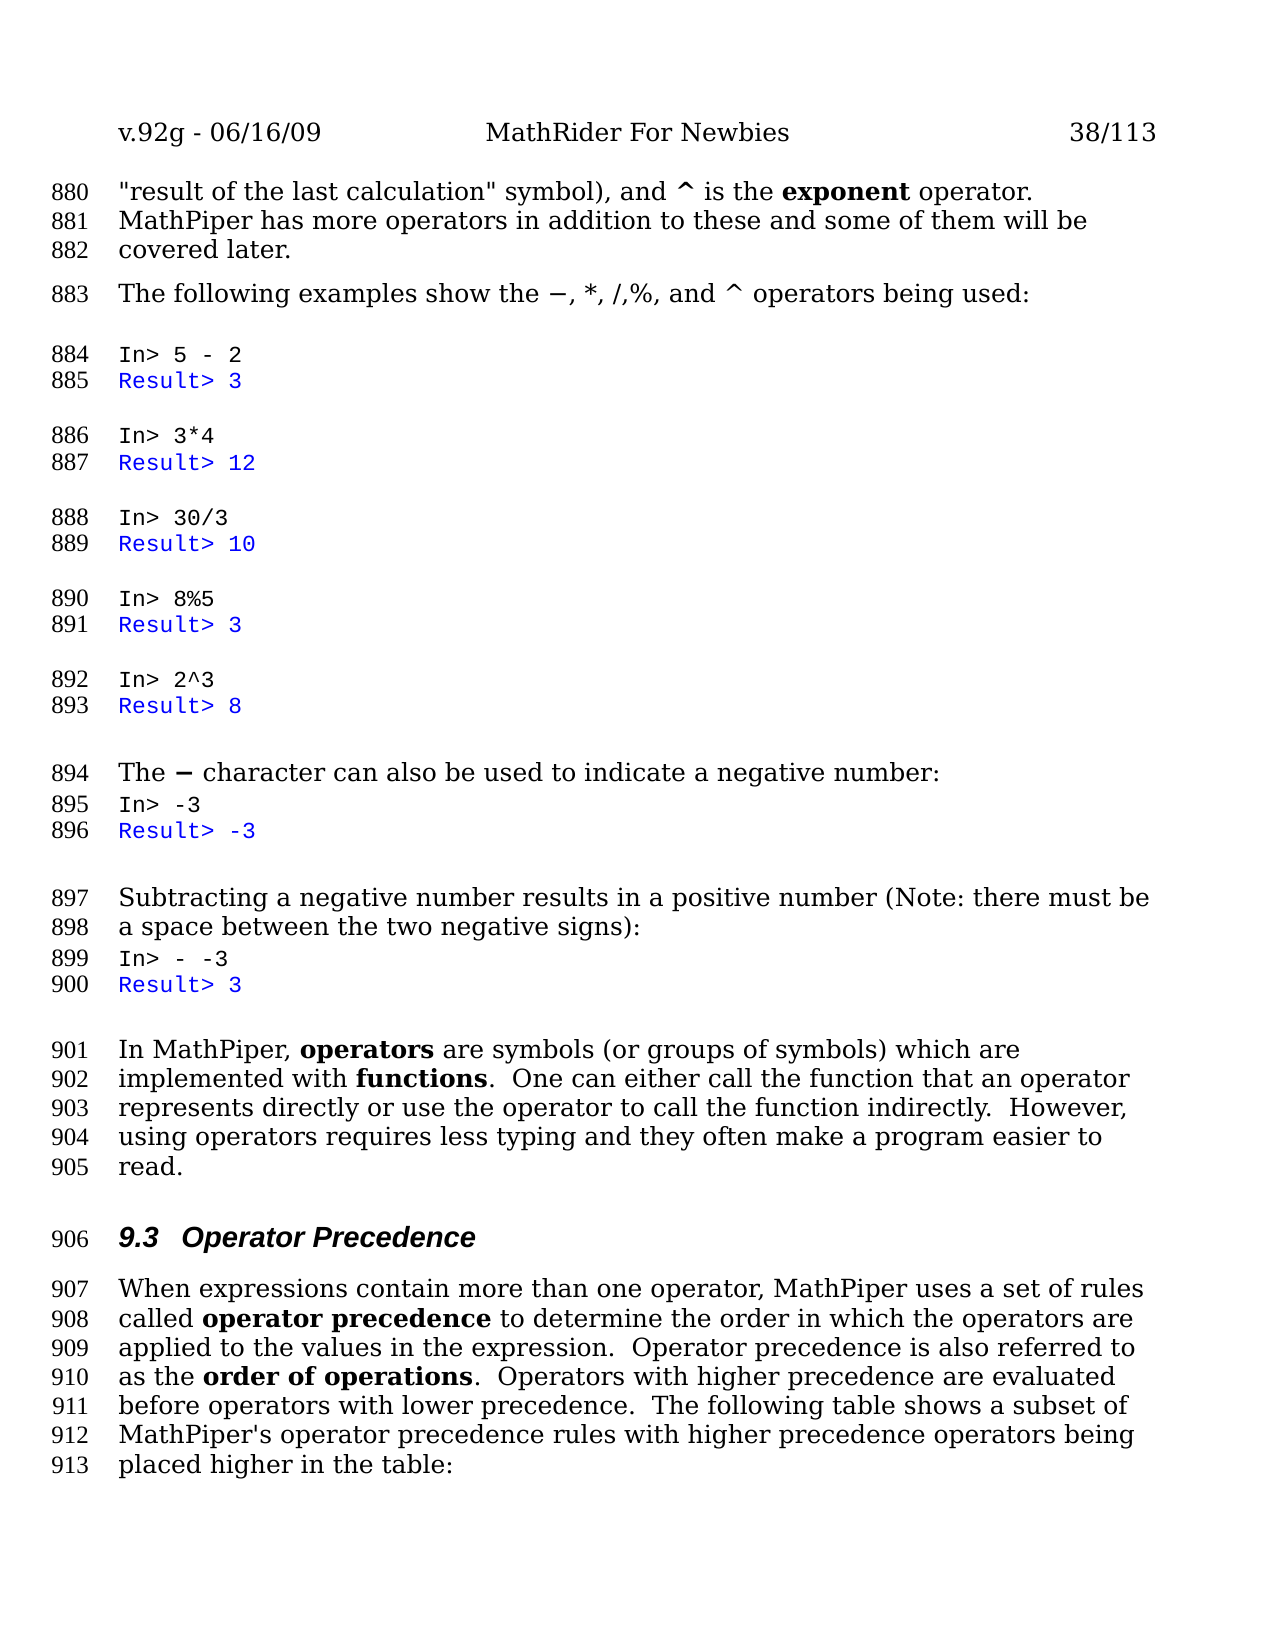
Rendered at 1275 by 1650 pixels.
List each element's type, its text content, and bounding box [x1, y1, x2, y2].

subtitle Operator Precedence [118, 1220, 1157, 1253]
text In MathPiper, operators are symbols (or groups of symbols) which are implemented with functions. One can either call the function that an operator represents directly or use the operator to call the function indirectly. However, using operators requires less typing and they often make a program easier to read. [118, 1034, 1157, 1181]
text The − character can also be used to indicate a negative number: [118, 758, 1157, 787]
text In> -3 [118, 793, 1157, 819]
text Result> 12 [118, 451, 1157, 477]
text When expressions contain more than one operator, MathPiper uses a set of rules called operator precedence to determine the order in which the operators are applied to the values in the expression. Operator precedence is also referred to as the order of operations. Operators with higher precedence are evaluated before operators with lower precedence. The following table shows a subset of MathPiper's operator precedence rules with higher precedence operators being placed higher in the table: [118, 1274, 1157, 1479]
text In> 30/3 [118, 506, 1157, 532]
text Subtracting a negative number results in a positive number (Note: there must be a space between the two negative signs): [118, 883, 1157, 942]
text Result> 3 [118, 974, 1157, 1000]
text "result of the last calculation" symbol), and ^ is the exponent operator. MathPiper has more operators in addition to these and some of them will be covered later. [118, 177, 1157, 264]
text Result> 8 [118, 694, 1157, 720]
text In> 5 - 2 [118, 344, 1157, 370]
text In> 8%5 [118, 587, 1157, 613]
text In> 2^3 [118, 668, 1157, 694]
text In> 3*4 [118, 425, 1157, 451]
text Result> -3 [118, 819, 1157, 845]
text The following examples show the −, *, /,%, and ^ operators being used: [118, 279, 1157, 309]
text Result> 10 [118, 532, 1157, 558]
text Result> 3 [118, 370, 1157, 396]
text Result> 3 [118, 613, 1157, 639]
text In> - -3 [118, 948, 1157, 974]
